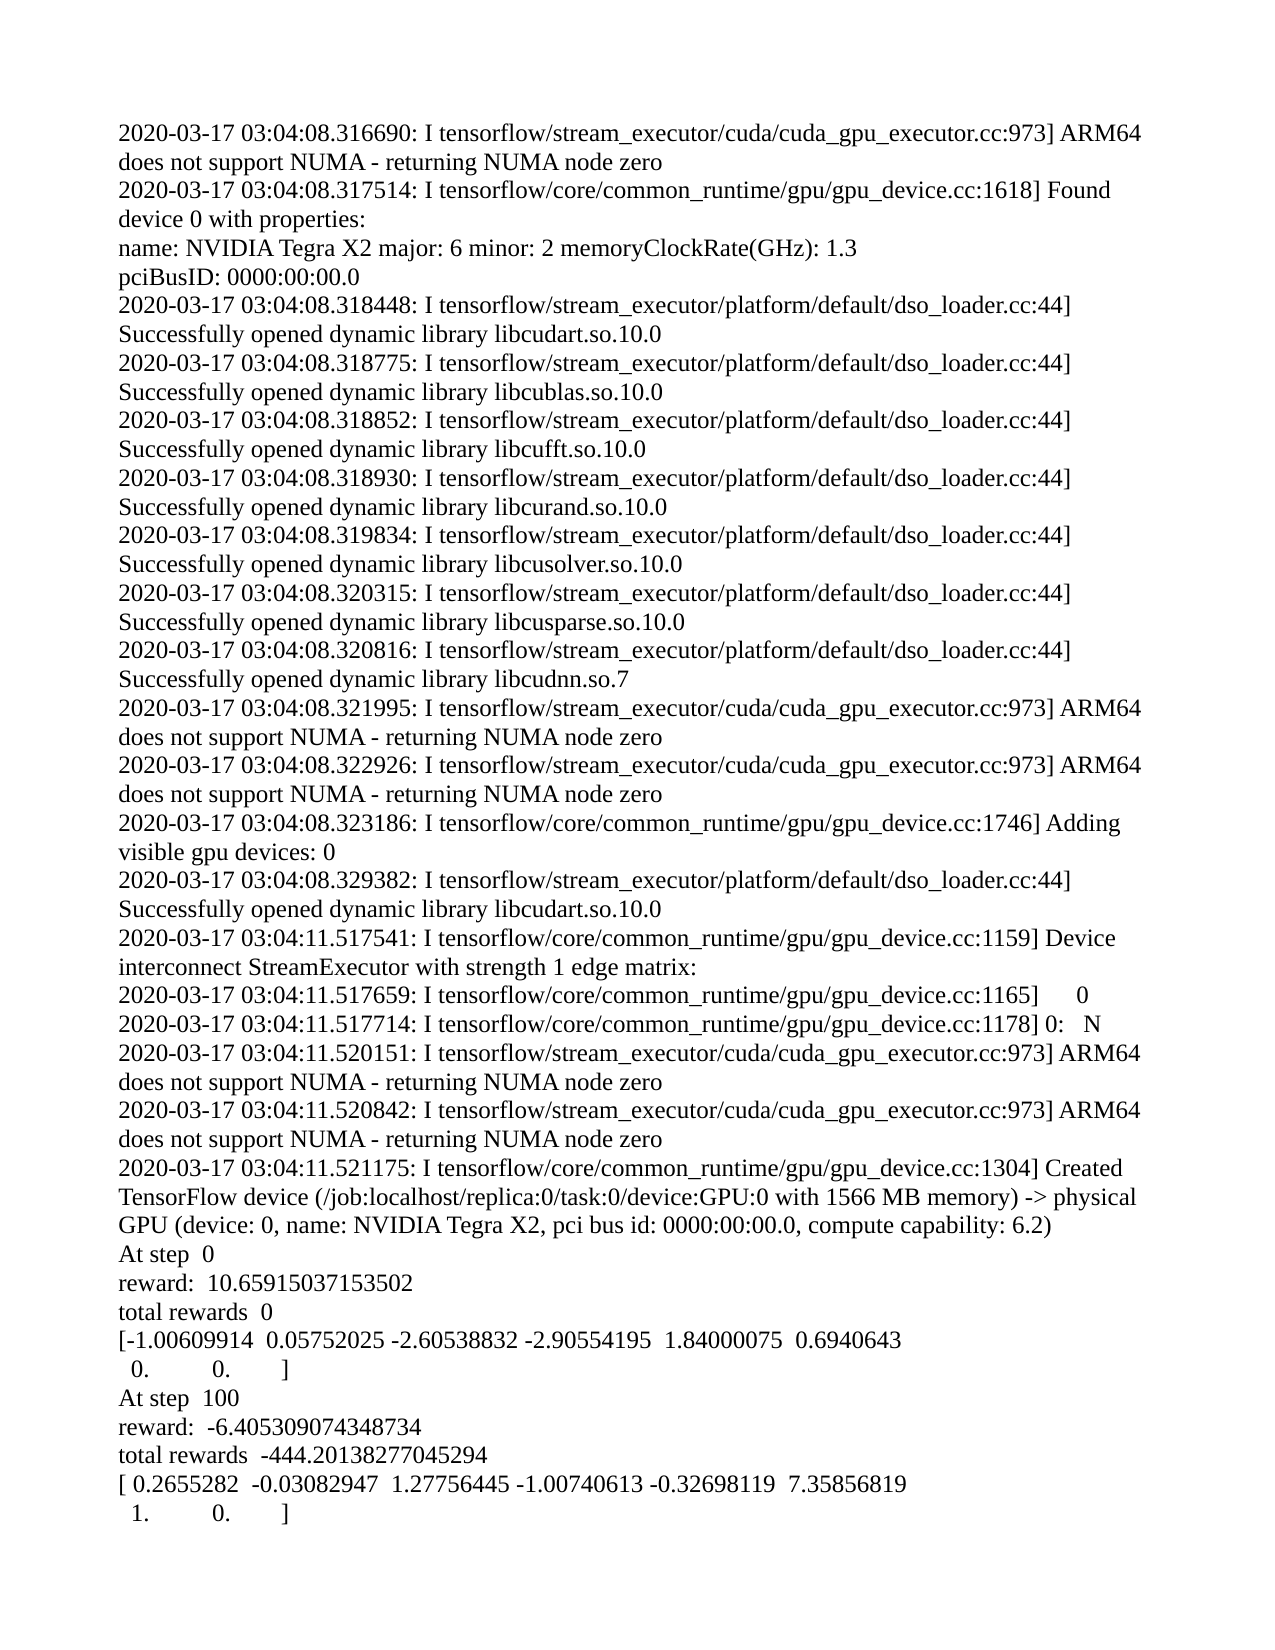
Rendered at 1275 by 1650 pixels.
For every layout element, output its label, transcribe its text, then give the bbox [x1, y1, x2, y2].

text [ 0.2655282 -0.03082947 1.27756445 -1.00740613 -0.32698119 7.35856819 [118, 1469, 1157, 1498]
text 2020-03-17 03:04:08.321995: I tensorflow/stream_executor/cuda/cuda_gpu_executor.cc:973] ARM64 does not support NUMA - returning NUMA node zero [118, 693, 1157, 751]
text 2020-03-17 03:04:11.517659: I tensorflow/core/common_runtime/gpu/gpu_device.cc:1165] 0 [118, 981, 1157, 1009]
text 2020-03-17 03:04:11.521175: I tensorflow/core/common_runtime/gpu/gpu_device.cc:1304] Created TensorFlow device (/job:localhost/replica:0/task:0/device:GPU:0 with 1566 MB memory) -> physical GPU (device: 0, name: NVIDIA Tegra X2, pci bus id: 0000:00:00.0, compute capability: 6.2) [118, 1153, 1157, 1239]
text pciBusID: 0000:00:00.0 [118, 262, 1157, 291]
text 2020-03-17 03:04:08.323186: I tensorflow/core/common_runtime/gpu/gpu_device.cc:1746] Adding visible gpu devices: 0 [118, 808, 1157, 866]
text 2020-03-17 03:04:08.316690: I tensorflow/stream_executor/cuda/cuda_gpu_executor.cc:973] ARM64 does not support NUMA - returning NUMA node zero [118, 118, 1157, 176]
text reward: -6.405309074348734 [118, 1412, 1157, 1441]
text 2020-03-17 03:04:08.319834: I tensorflow/stream_executor/platform/default/dso_loader.cc:44] Successfully opened dynamic library libcusolver.so.10.0 [118, 521, 1157, 578]
text 2020-03-17 03:04:11.520151: I tensorflow/stream_executor/cuda/cuda_gpu_executor.cc:973] ARM64 does not support NUMA - returning NUMA node zero [118, 1038, 1157, 1096]
text 0. 0. ] [118, 1354, 1157, 1383]
text total rewards -444.20138277045294 [118, 1441, 1157, 1469]
text 2020-03-17 03:04:08.322926: I tensorflow/stream_executor/cuda/cuda_gpu_executor.cc:973] ARM64 does not support NUMA - returning NUMA node zero [118, 751, 1157, 808]
text name: NVIDIA Tegra X2 major: 6 minor: 2 memoryClockRate(GHz): 1.3 [118, 233, 1157, 262]
text 2020-03-17 03:04:08.318930: I tensorflow/stream_executor/platform/default/dso_loader.cc:44] Successfully opened dynamic library libcurand.so.10.0 [118, 463, 1157, 521]
text 2020-03-17 03:04:08.320315: I tensorflow/stream_executor/platform/default/dso_loader.cc:44] Successfully opened dynamic library libcusparse.so.10.0 [118, 578, 1157, 636]
text 2020-03-17 03:04:08.318448: I tensorflow/stream_executor/platform/default/dso_loader.cc:44] Successfully opened dynamic library libcudart.so.10.0 [118, 291, 1157, 348]
text reward: 10.65915037153502 [118, 1268, 1157, 1297]
text 2020-03-17 03:04:11.517541: I tensorflow/core/common_runtime/gpu/gpu_device.cc:1159] Device interconnect StreamExecutor with strength 1 edge matrix: [118, 923, 1157, 981]
text 2020-03-17 03:04:11.517714: I tensorflow/core/common_runtime/gpu/gpu_device.cc:1178] 0: N [118, 1009, 1157, 1038]
text [-1.00609914 0.05752025 -2.60538832 -2.90554195 1.84000075 0.6940643 [118, 1326, 1157, 1354]
text 2020-03-17 03:04:08.317514: I tensorflow/core/common_runtime/gpu/gpu_device.cc:1618] Found device 0 with properties: [118, 176, 1157, 233]
text 2020-03-17 03:04:08.320816: I tensorflow/stream_executor/platform/default/dso_loader.cc:44] Successfully opened dynamic library libcudnn.so.7 [118, 636, 1157, 693]
text 2020-03-17 03:04:08.318775: I tensorflow/stream_executor/platform/default/dso_loader.cc:44] Successfully opened dynamic library libcublas.so.10.0 [118, 348, 1157, 406]
text 2020-03-17 03:04:08.329382: I tensorflow/stream_executor/platform/default/dso_loader.cc:44] Successfully opened dynamic library libcudart.so.10.0 [118, 866, 1157, 923]
text 2020-03-17 03:04:11.520842: I tensorflow/stream_executor/cuda/cuda_gpu_executor.cc:973] ARM64 does not support NUMA - returning NUMA node zero [118, 1096, 1157, 1153]
text At step 0 [118, 1239, 1157, 1268]
text At step 100 [118, 1383, 1157, 1412]
text total rewards 0 [118, 1297, 1157, 1326]
text 2020-03-17 03:04:08.318852: I tensorflow/stream_executor/platform/default/dso_loader.cc:44] Successfully opened dynamic library libcufft.so.10.0 [118, 406, 1157, 463]
text 1. 0. ] [118, 1498, 1157, 1527]
